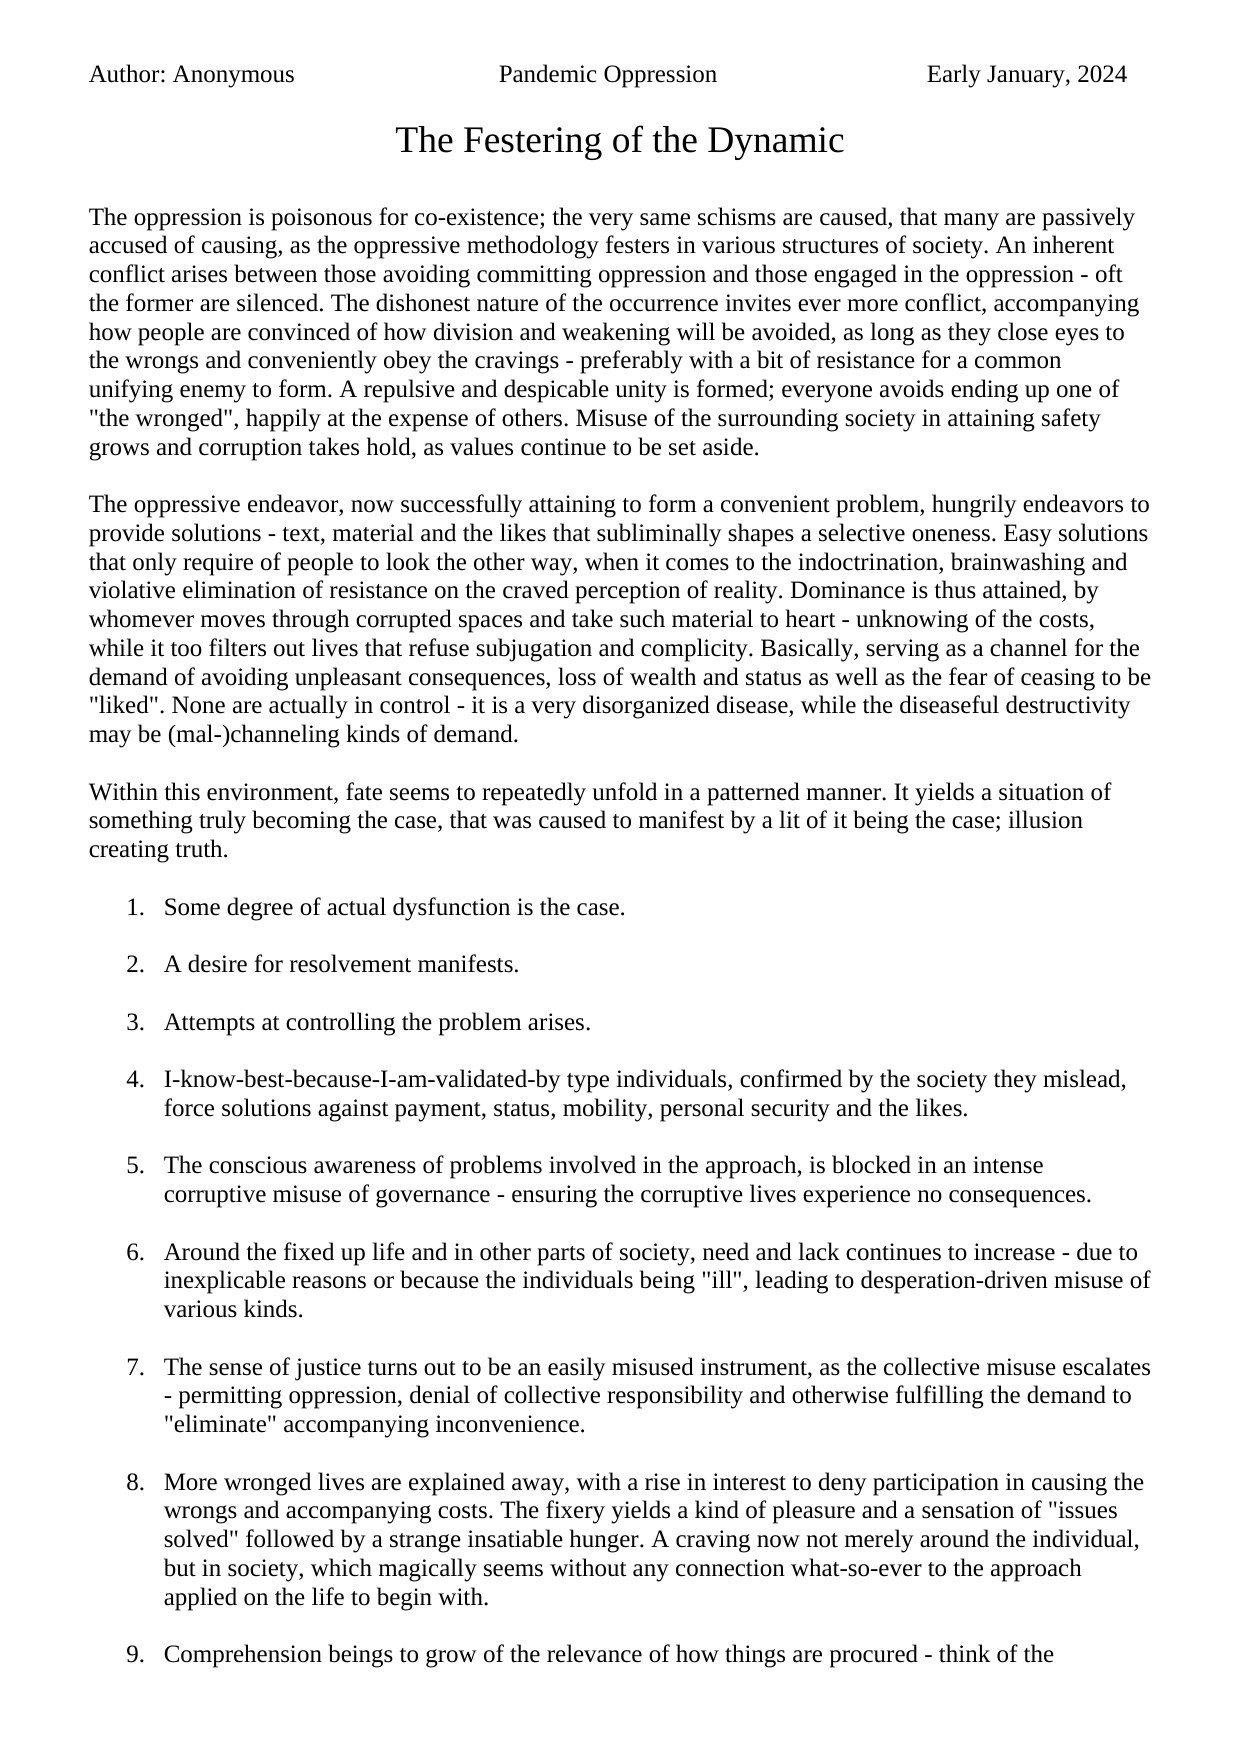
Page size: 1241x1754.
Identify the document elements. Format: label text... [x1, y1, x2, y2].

list A desire for resolvement manifests. [126, 949, 1152, 1007]
list Comprehension beings to grow of the relevance of how things are procured - think of the [126, 1639, 1152, 1668]
text Within this environment, fate seems to repeatedly unfold in a patterned manner. It yields a situation of something truly becoming the case, that was caused to manifest by a lit of it being the case; illusion creating truth. [88, 777, 1152, 863]
list Attempts at controlling the problem arises. [126, 1007, 1152, 1064]
list Around the fixed up life and in other parts of society, need and lack continues to increase - due to inexplicable reasons or because the individuals being "ill", leading to desperation-driven misuse of various kinds. [126, 1237, 1152, 1352]
subtitle The Festering of the Dynamic [88, 117, 1152, 160]
text The oppression is poisonous for co-existence; the very same schisms are caused, that many are passively accused of causing, as the oppressive methodology festers in various structures of society. An inherent conflict arises between those avoiding committing oppression and those engaged in the oppression - oft the former are silenced. The dishonest nature of the occurrence invites ever more conflict, accompanying how people are convinced of how division and weakening will be avoided, as long as they close eyes to the wrongs and conveniently obey the cravings - preferably with a bit of resistance for a common unifying enemy to form. A repulsive and despicable unity is formed; everyone avoids ending up one of "the wronged", happily at the expense of others. Misuse of the surrounding society in attaining safety grows and corruption takes hold, as values continue to be set aside. [88, 202, 1152, 460]
list The sense of justice turns out to be an easily misused instrument, as the collective misuse escalates - permitting oppression, denial of collective responsibility and otherwise fulfilling the demand to "eliminate" accompanying inconvenience. [126, 1352, 1152, 1467]
list Some degree of actual dysfunction is the case. [126, 892, 1152, 949]
text The oppressive endeavor, now successfully attaining to form a convenient problem, hungrily endeavors to provide solutions - text, material and the likes that subliminally shapes a selective oneness. Easy solutions that only require of people to look the other way, when it comes to the indoctrination, brainwashing and violative elimination of resistance on the craved perception of reality. Dominance is thus attained, by whomever moves through corrupted spaces and take such material to heart - unknowing of the costs, while it too filters out lives that refuse subjugation and complicity. Basically, serving as a channel for the demand of avoiding unpleasant consequences, loss of wealth and status as well as the fear of ceasing to be "liked". None are actually in control - it is a very disorganized disease, while the diseaseful destructivity may be (mal-)channeling kinds of demand. [88, 489, 1152, 748]
list I-know-best-because-I-am-validated-by type individuals, confirmed by the society they mislead, force solutions against payment, status, mobility, personal security and the likes. [126, 1064, 1152, 1150]
list The conscious awareness of problems involved in the approach, is blocked in an intense corruptive misuse of governance - ensuring the corruptive lives experience no consequences. [126, 1150, 1152, 1237]
list More wronged lives are explained away, with a rise in interest to deny participation in causing the wrongs and accompanying costs. The fixery yields a kind of pleasure and a sensation of "issues solved" followed by a strange insatiable hunger. A craving now not merely around the individual, but in society, which magically seems without any connection what-so-ever to the approach applied on the life to begin with. [126, 1467, 1152, 1639]
